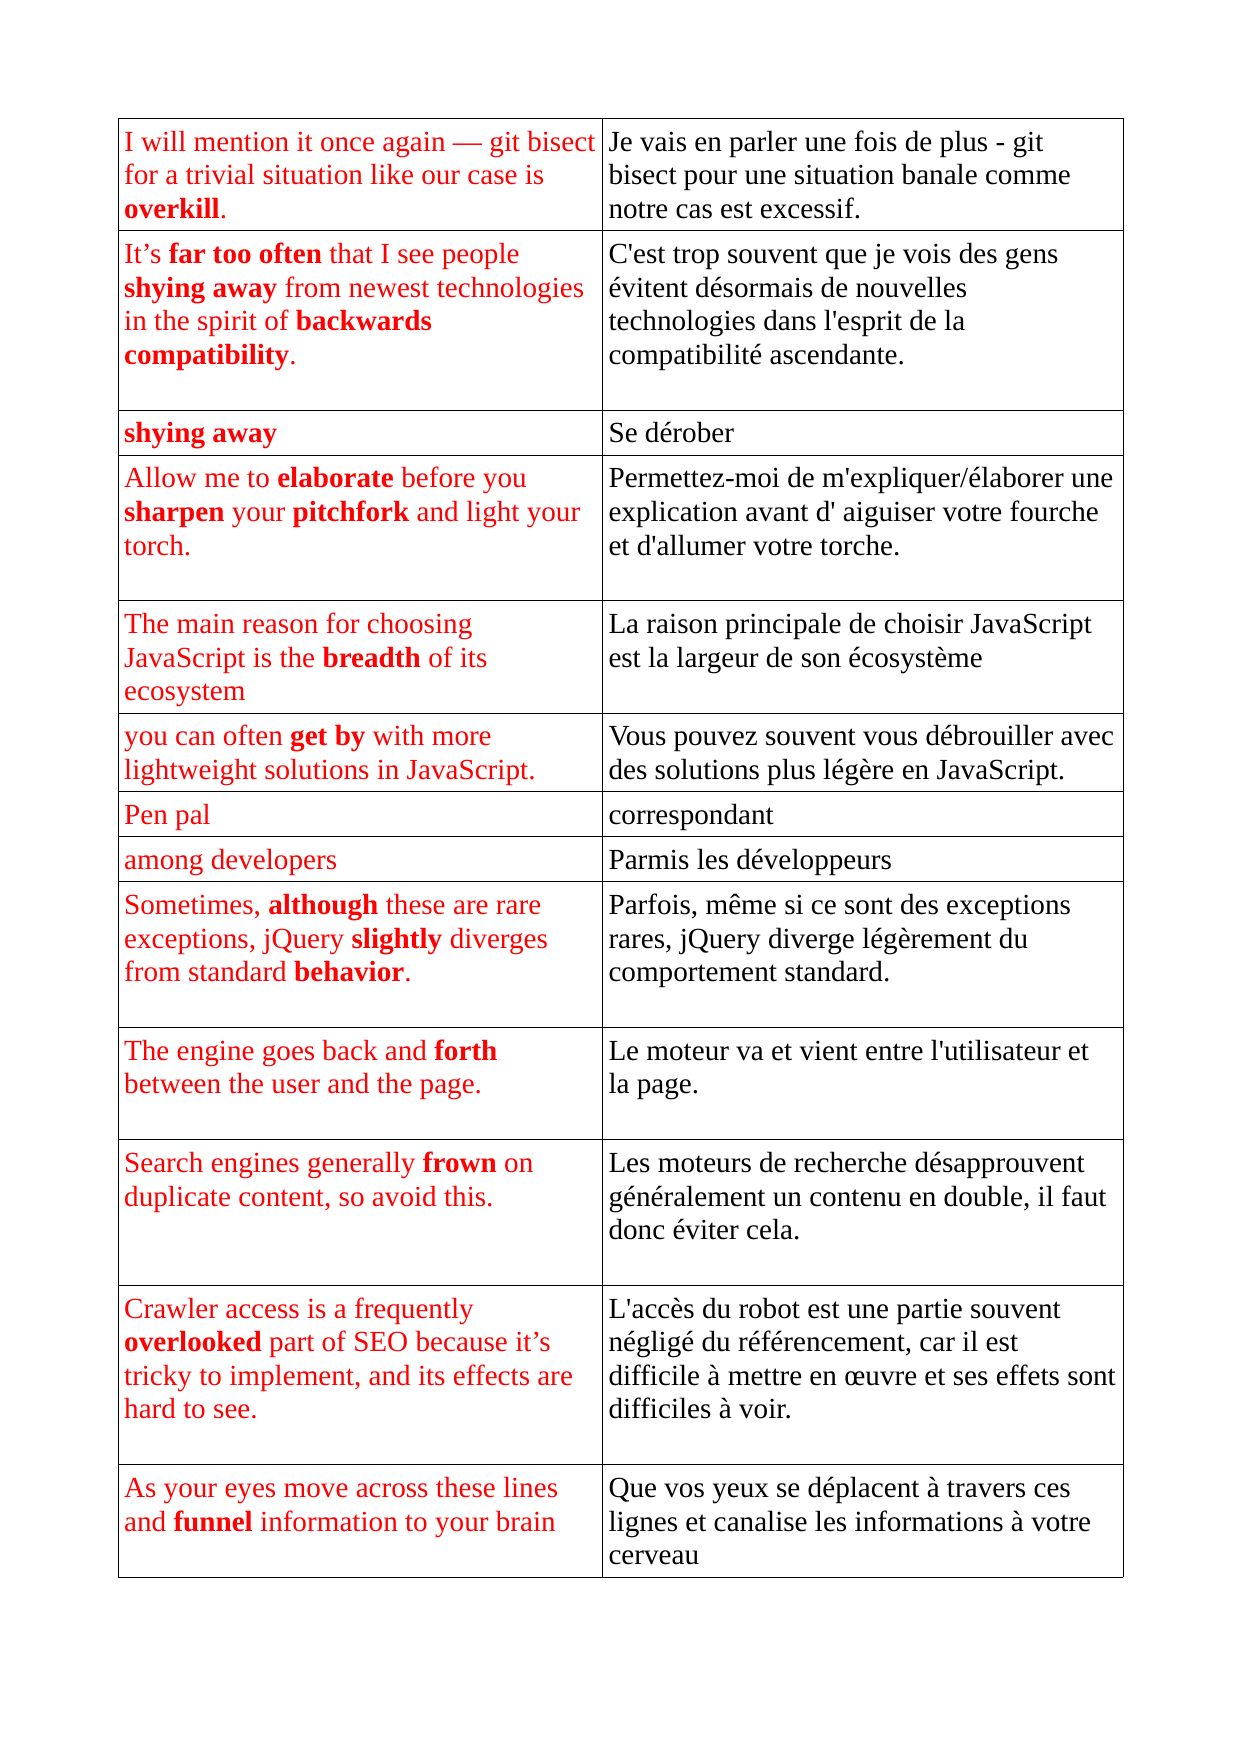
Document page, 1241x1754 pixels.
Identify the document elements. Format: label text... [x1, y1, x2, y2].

table_cell The main reason for choosing JavaScript is the breadth of its ecosystem [119, 601, 602, 713]
table_cell Parfois, même si ce sont des exceptions rares, jQuery diverge légèrement du comportement standard. [603, 882, 1123, 1027]
table_cell It’s far too often that I see people shying away from newest technologies in the spirit of backwards compatibility. [119, 231, 602, 409]
table_cell among developers [119, 837, 602, 881]
table_cell Sometimes, although these are rare exceptions, jQuery slightly diverges from standard behavior. [119, 882, 602, 1027]
table_cell Se dérober [603, 411, 1123, 455]
table_cell I will mention it once again — git bisect for a trivial situation like our case is overkill. [119, 119, 602, 230]
table_cell Les moteurs de recherche désapprouvent généralement un contenu en double, il faut donc éviter cela. [603, 1140, 1123, 1285]
table_cell As your eyes move across these lines and funnel information to your brain [119, 1465, 602, 1577]
table_cell Parmis les développeurs [603, 837, 1123, 881]
table_cell Je vais en parler une fois de plus - git bisect pour une situation banale comme notre cas est excessif. [603, 119, 1123, 230]
table_cell Crawler access is a frequently overlooked part of SEO because it’s tricky to implement, and its effects are hard to see. [119, 1286, 602, 1464]
table_cell shying away [119, 411, 602, 455]
table_cell La raison principale de choisir JavaScript est la largeur de son écosystème [603, 601, 1123, 713]
table_cell you can often get by with more lightweight solutions in JavaScript. [119, 714, 602, 791]
table_cell Search engines generally frown on duplicate content, so avoid this. [119, 1140, 602, 1285]
table_cell Allow me to elaborate before you sharpen your pitchfork and light your torch. [119, 456, 602, 600]
table_cell Le moteur va et vient entre l'utilisateur et la page. [603, 1028, 1123, 1139]
table_cell Permettez-moi de m'expliquer/élaborer une explication avant d' aiguiser votre fourche et d'allumer votre torche. [603, 456, 1123, 600]
table_cell Que vos yeux se déplacent à travers ces lignes et canalise les informations à votre cerveau [603, 1465, 1123, 1577]
table_cell L'accès du robot est une partie souvent négligé du référencement, car il est difficile à mettre en œuvre et ses effets sont difficiles à voir. [603, 1286, 1123, 1464]
table_cell C'est trop souvent que je vois des gens évitent désormais de nouvelles technologies dans l'esprit de la compatibilité ascendante. [603, 231, 1123, 409]
table_cell Vous pouvez souvent vous débrouiller avec des solutions plus légère en JavaScript. [603, 714, 1123, 791]
table_cell The engine goes back and forth between the user and the page. [119, 1028, 602, 1139]
table_cell Pen pal [119, 792, 602, 836]
table_cell correspondant [603, 792, 1123, 836]
